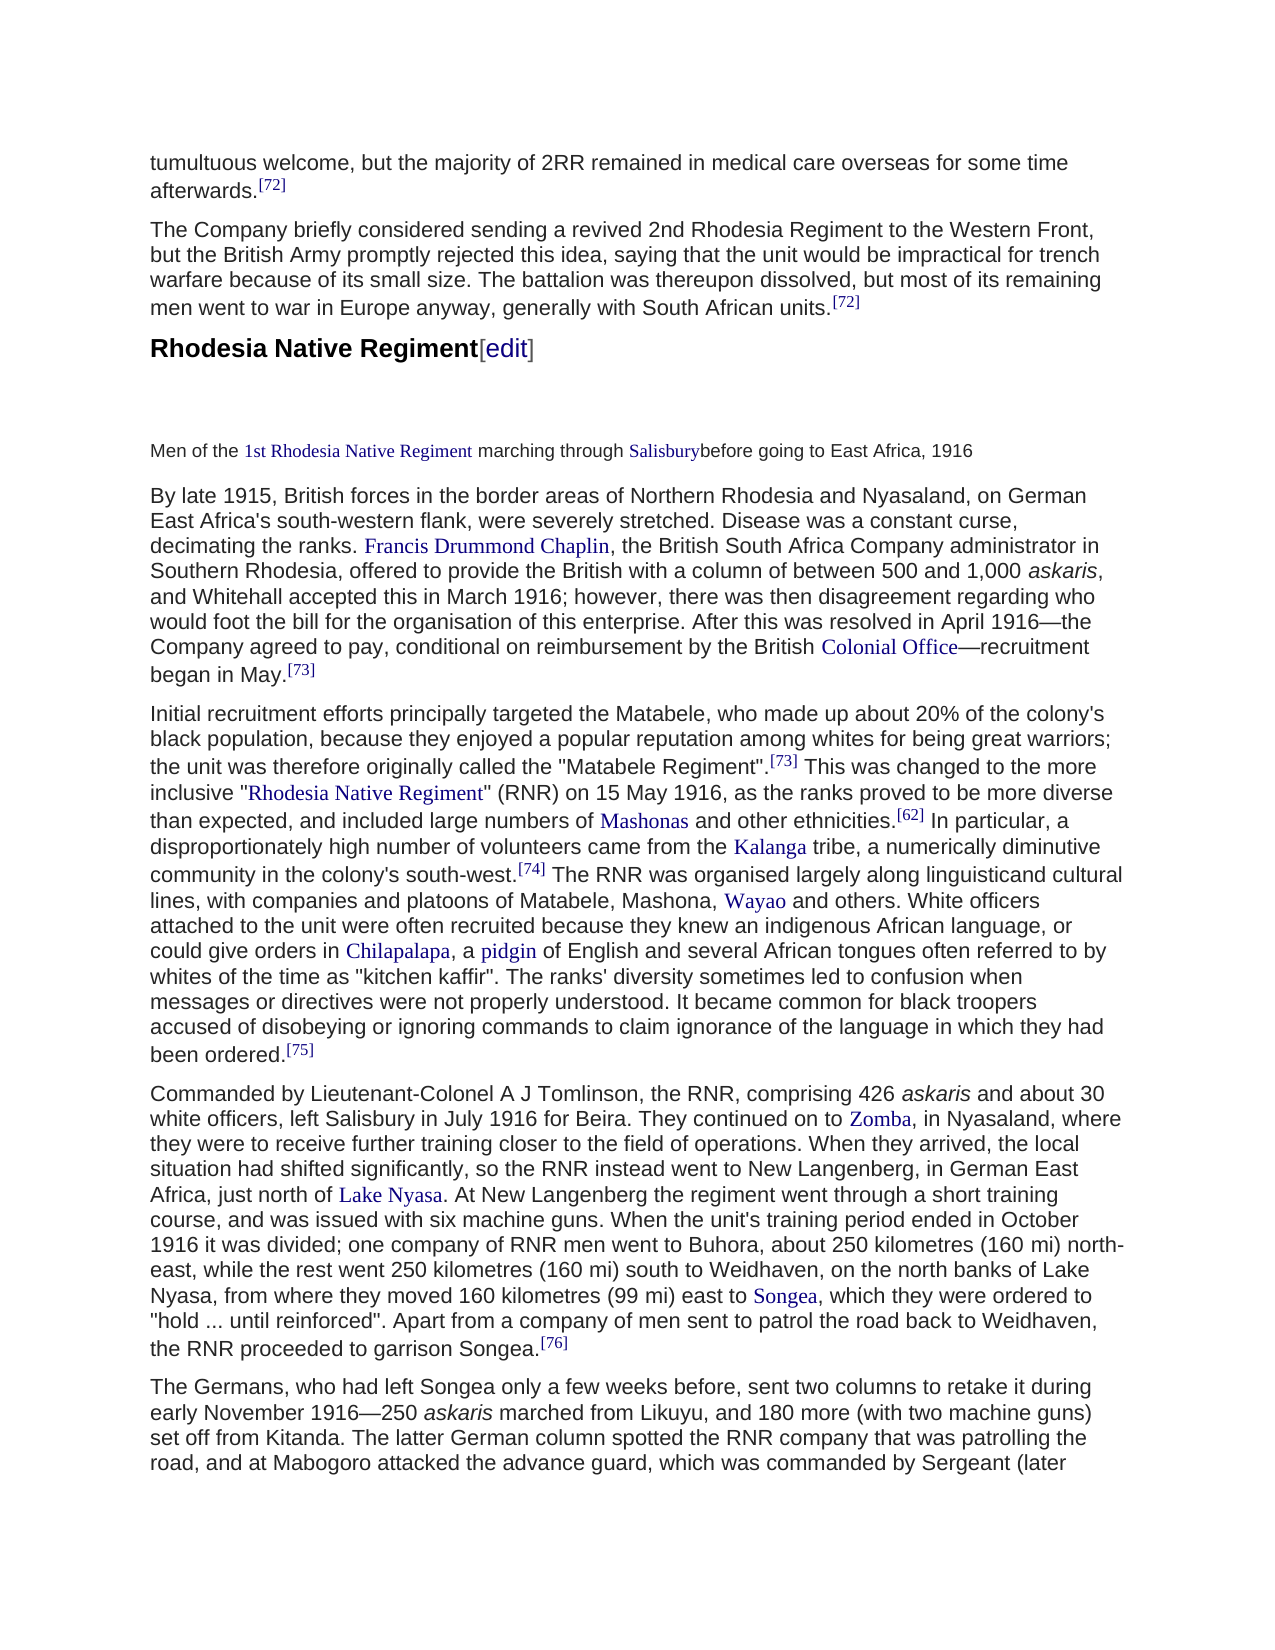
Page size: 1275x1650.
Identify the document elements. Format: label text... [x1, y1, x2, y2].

text The Company briefly considered sending a revived 2nd Rhodesia Regiment to the Western Front, but the British Army promptly rejected this idea, saying that the unit would be impractical for trench warfare because of its small size. The battalion was thereupon dissolved, but most of its remaining men went to war in Europe anyway, generally with South African units.[72] [150, 216, 1125, 321]
text Commanded by Lieutenant-Colonel A J Tomlinson, the RNR, comprising 426 askaris and about 30 white officers, left Salisbury in July 1916 for Beira. They continued on to Zomba, in Nyasaland, where they were to receive further training closer to the field of operations. When they arrived, the local situation had shifted significantly, so the RNR instead went to New Langenberg, in German East Africa, just north of Lake Nyasa. At New Langenberg the regiment went through a short training course, and was issued with six machine guns. When the unit's training period ended in October 1916 it was divided; one company of RNR men went to Buhora, about 250 kilometres (160 mi) north-east, while the rest went 250 kilometres (160 mi) south to Weidhaven, on the north banks of Lake Nyasa, from where they moved 160 kilometres (99 mi) east to Songea, which they were ordered to "hold ... until reinforced". Apart from a company of men sent to patrol the road back to Weidhaven, the RNR proceeded to garrison Songea.[76] [150, 1081, 1125, 1362]
text Men of the 1st Rhodesia Native Regiment marching through Salisburybefore going to East Africa, 1916 [150, 427, 1125, 462]
text tumultuous welcome, but the majority of 2RR remained in medical care overseas for some time afterwards.[72] [150, 150, 1125, 204]
text The Germans, who had left Songea only a few weeks before, sent two columns to retake it during early November 1916—250 askaris marched from Likuyu, and 180 more (with two machine guns) set off from Kitanda. The latter German column spotted the RNR company that was patrolling the road, and at Mabogoro attacked the advance guard, which was commanded by Sergeant (later [150, 1374, 1125, 1475]
text Initial recruitment efforts principally targeted the Matabele, who made up about 20% of the colony's black population, because they enjoyed a popular reputation among whites for being great warriors; the unit was therefore originally called the "Matabele Regiment".[73] This was changed to the more inclusive "Rhodesia Native Regiment" (RNR) on 15 May 1916, as the ranks proved to be more diverse than expected, and included large numbers of Mashonas and other ethnicities.[62] In particular, a disproportionately high number of volunteers came from the Kalanga tribe, a numerically diminutive community in the colony's south-west.[74] The RNR was organised largely along linguisticand cultural lines, with companies and platoons of Matabele, Mashona, Wayao and others. White officers attached to the unit were often recruited because they knew an indigenous African language, or could give orders in Chilapalapa, a pidgin of English and several African tongues often referred to by whites of the time as "kitchen kaffir". The ranks' diversity sometimes led to confusion when messages or directives were not properly understood. It became common for black troopers accused of disobeying or ignoring commands to claim ignorance of the language in which they had been ordered.[75] [150, 701, 1125, 1068]
text By late 1915, British forces in the border areas of Northern Rhodesia and Nyasaland, on German East Africa's south-western flank, were severely stretched. Disease was a constant curse, decimating the ranks. Francis Drummond Chaplin, the British South Africa Company administrator in Southern Rhodesia, offered to provide the British with a column of between 500 and 1,000 askaris, and Whitehall accepted this in March 1916; however, there was then disagreement regarding who would foot the bill for the organisation of this enterprise. After this was resolved in April 1916—the Company agreed to pay, conditional on reimbursement by the British Colonial Office—recruitment began in May.[73] [150, 483, 1125, 688]
text Rhodesia Native Regiment[edit] [150, 333, 1125, 363]
